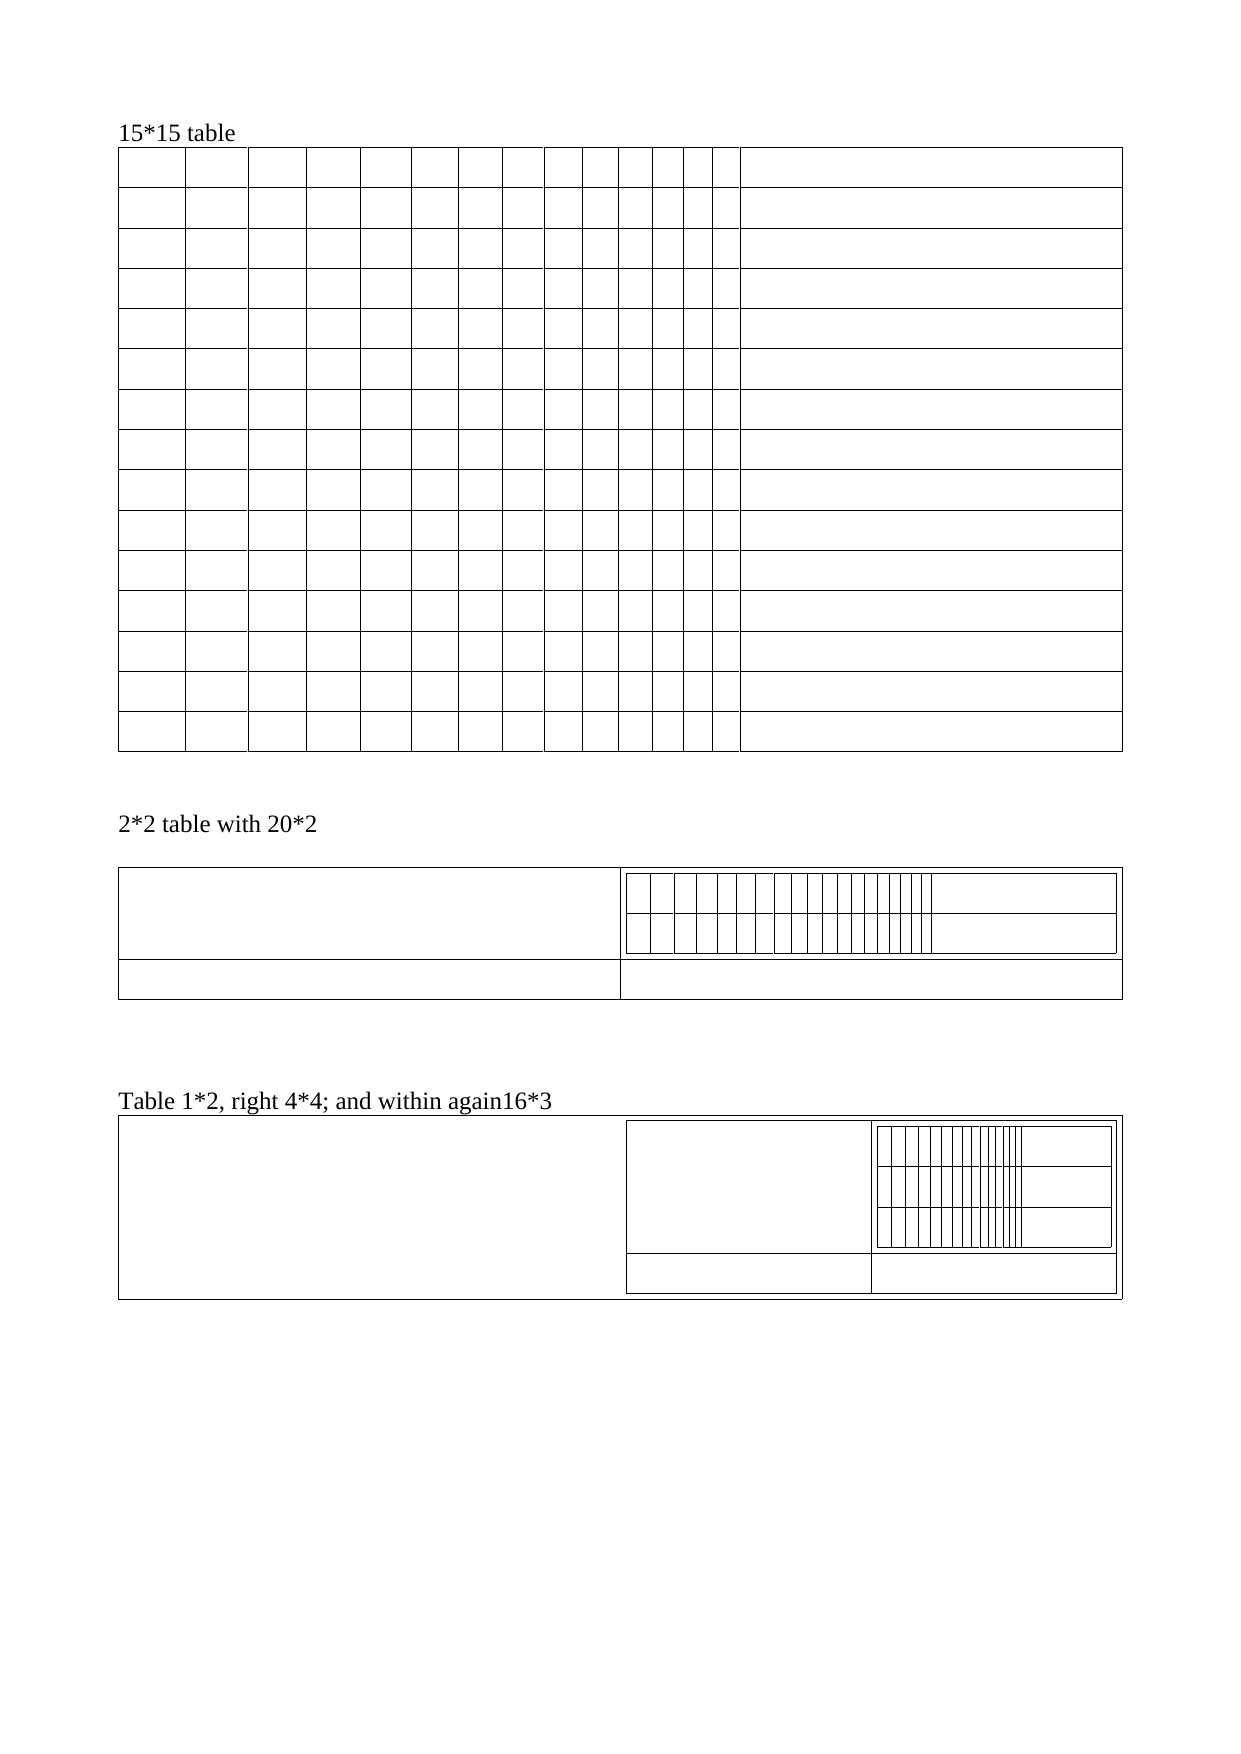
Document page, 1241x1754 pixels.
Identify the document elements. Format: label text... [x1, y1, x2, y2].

table_cell [892, 1208, 905, 1247]
table_cell [684, 712, 712, 751]
table_cell [459, 309, 502, 348]
table_cell [249, 591, 306, 631]
table_cell [583, 591, 618, 631]
table_cell [912, 914, 921, 953]
table_cell [942, 1167, 952, 1207]
table_cell [675, 914, 696, 953]
table_header [852, 874, 864, 913]
table_cell [412, 390, 458, 429]
table_cell [989, 1167, 995, 1207]
table_cell [412, 229, 458, 268]
table_cell [619, 269, 652, 308]
table_cell [412, 349, 458, 389]
table_cell [186, 511, 247, 550]
table_cell [307, 470, 360, 510]
table_cell [892, 1167, 905, 1207]
table_cell [741, 430, 1122, 469]
table_cell [459, 511, 502, 550]
table_cell [249, 349, 306, 389]
table_cell [684, 430, 712, 469]
table_cell [684, 470, 712, 510]
table_cell [459, 712, 502, 751]
table_cell [741, 632, 1122, 671]
table_header [545, 148, 582, 187]
table_header [249, 148, 306, 187]
table_cell [713, 188, 739, 228]
table_cell [713, 229, 739, 268]
table_cell [1016, 1167, 1021, 1207]
table_cell [119, 591, 185, 631]
table_cell [741, 591, 1122, 631]
table_cell [737, 914, 755, 953]
table_cell [249, 551, 306, 590]
table_header [119, 868, 620, 959]
table_cell [713, 390, 739, 429]
table_cell [119, 229, 185, 268]
table_cell [307, 551, 360, 590]
table_cell [741, 551, 1122, 590]
table_cell [583, 229, 618, 268]
table_cell [412, 309, 458, 348]
table_cell [503, 390, 543, 429]
text 15*15 table [118, 118, 1122, 147]
table_cell [119, 960, 620, 999]
table_cell [619, 632, 652, 671]
table_cell [890, 914, 900, 953]
table_cell [653, 390, 683, 429]
table_cell [503, 430, 543, 469]
table_cell [459, 188, 502, 228]
table_header [741, 148, 1122, 187]
table_cell [619, 551, 652, 590]
table_header [808, 874, 822, 913]
table_cell [981, 1167, 988, 1207]
table_cell [119, 712, 185, 751]
table_cell [741, 712, 1122, 751]
table_cell [583, 672, 618, 711]
table_cell [996, 1208, 1002, 1247]
table_cell [186, 470, 247, 510]
table_cell [653, 229, 683, 268]
table_cell [545, 430, 582, 469]
table_cell [361, 712, 411, 751]
table_header [307, 148, 360, 187]
table_cell [361, 672, 411, 711]
table_cell [361, 229, 411, 268]
table_header [503, 148, 543, 187]
table_cell [459, 672, 502, 711]
table_cell [1010, 1208, 1015, 1247]
table_header [823, 874, 837, 913]
table_header [931, 1127, 941, 1166]
table_cell [361, 551, 411, 590]
table_header [1010, 1127, 1015, 1166]
table_header [963, 1127, 971, 1166]
table_cell [697, 914, 717, 953]
table_cell [249, 309, 306, 348]
table_cell [503, 591, 543, 631]
table_cell [838, 914, 851, 953]
table_cell [653, 672, 683, 711]
table_cell [792, 914, 807, 953]
table_cell [186, 672, 247, 711]
table_cell [503, 551, 543, 590]
table_cell [619, 430, 652, 469]
table_header [775, 874, 791, 913]
table_cell [307, 309, 360, 348]
table_cell [459, 470, 502, 510]
table_cell [545, 672, 582, 711]
table_cell [713, 672, 739, 711]
table_header [922, 874, 931, 913]
table_header [737, 874, 755, 913]
table_cell [249, 269, 306, 308]
table_cell [653, 511, 683, 550]
table_header [953, 1127, 962, 1166]
table_cell [361, 470, 411, 510]
table_header [932, 874, 1116, 913]
table_cell [186, 349, 247, 389]
table_cell [684, 309, 712, 348]
table_cell [713, 712, 739, 751]
table_cell [583, 470, 618, 510]
table_header [653, 148, 683, 187]
table_cell [972, 1167, 979, 1207]
table_cell [412, 632, 458, 671]
table_cell [459, 430, 502, 469]
table_cell [583, 712, 618, 751]
table_cell [249, 470, 306, 510]
table_cell [619, 672, 652, 711]
table_cell [186, 712, 247, 751]
table_cell [1016, 1208, 1021, 1247]
table_cell [718, 914, 736, 953]
table_cell [713, 430, 739, 469]
table_cell [741, 188, 1122, 228]
table_cell [653, 470, 683, 510]
table_cell [119, 269, 185, 308]
table_header [919, 1127, 930, 1166]
table_cell [713, 470, 739, 510]
table_header [1004, 1127, 1009, 1166]
table_cell [503, 712, 543, 751]
table_header [996, 1127, 1002, 1166]
table_cell [684, 188, 712, 228]
table_cell [119, 349, 185, 389]
table_cell [503, 632, 543, 671]
table_cell [756, 914, 773, 953]
table_cell [583, 309, 618, 348]
table_cell [684, 390, 712, 429]
table_cell [989, 1208, 995, 1247]
table_cell [119, 188, 185, 228]
table_cell [119, 672, 185, 711]
table_header [619, 148, 652, 187]
table_header [872, 1121, 1116, 1253]
table_cell [545, 632, 582, 671]
table_cell [307, 712, 360, 751]
table_header [412, 148, 458, 187]
table_cell [684, 672, 712, 711]
table_cell [653, 430, 683, 469]
table_cell [684, 349, 712, 389]
table_header [119, 1116, 620, 1299]
table_cell [545, 229, 582, 268]
table_cell [307, 349, 360, 389]
table_cell [186, 551, 247, 590]
table_cell [653, 349, 683, 389]
table_cell [872, 1254, 1116, 1293]
table_header [713, 148, 739, 187]
table_cell [808, 914, 822, 953]
table_cell [503, 349, 543, 389]
table_cell [878, 914, 889, 953]
table_header [756, 874, 773, 913]
table_cell [583, 632, 618, 671]
table_cell [186, 591, 247, 631]
table_cell [583, 551, 618, 590]
table_cell [653, 632, 683, 671]
table_cell [307, 188, 360, 228]
table_cell [545, 551, 582, 590]
table_cell [361, 309, 411, 348]
table_cell [713, 591, 739, 631]
table_cell [249, 188, 306, 228]
table_cell [653, 188, 683, 228]
table_cell [619, 470, 652, 510]
table_cell [1022, 1167, 1111, 1207]
table_cell [741, 511, 1122, 550]
table_cell [545, 349, 582, 389]
table_cell [627, 1254, 871, 1293]
table_cell [953, 1208, 962, 1247]
table_cell [119, 309, 185, 348]
table_cell [741, 390, 1122, 429]
table_cell [307, 269, 360, 308]
table_cell [919, 1167, 930, 1207]
table_cell [249, 229, 306, 268]
table_cell [186, 188, 247, 228]
table_header [912, 874, 921, 913]
table_cell [249, 672, 306, 711]
table_cell [713, 309, 739, 348]
table_cell [249, 390, 306, 429]
table_header [942, 1127, 952, 1166]
table_cell [119, 551, 185, 590]
table_cell [878, 1208, 891, 1247]
table_cell [713, 551, 739, 590]
table_cell [307, 430, 360, 469]
table_header [627, 1121, 871, 1253]
table_cell [619, 229, 652, 268]
table_header [718, 874, 736, 913]
table_header [792, 874, 807, 913]
table_cell [503, 269, 543, 308]
table_cell [619, 349, 652, 389]
table_cell [361, 269, 411, 308]
table_cell [775, 914, 791, 953]
table_header [119, 148, 185, 187]
table_cell [459, 390, 502, 429]
table_header [878, 874, 889, 913]
table_cell [459, 269, 502, 308]
table_cell [1010, 1167, 1015, 1207]
table_header [878, 1127, 891, 1166]
table_header [865, 874, 877, 913]
table_cell [249, 632, 306, 671]
table_cell [119, 511, 185, 550]
table_cell [963, 1167, 971, 1207]
table_cell [906, 1208, 918, 1247]
table_cell [741, 672, 1122, 711]
table_cell [361, 390, 411, 429]
table_header [838, 874, 851, 913]
table_header [697, 874, 717, 913]
table_cell [684, 511, 712, 550]
table_cell [503, 309, 543, 348]
table_cell [651, 914, 673, 953]
table_cell [1004, 1208, 1009, 1247]
table_header [361, 148, 411, 187]
table_cell [931, 1167, 941, 1207]
table_cell [119, 390, 185, 429]
table_cell [619, 712, 652, 751]
table_cell [823, 914, 837, 953]
table_cell [545, 511, 582, 550]
table_cell [503, 470, 543, 510]
table_header [972, 1127, 979, 1166]
table_cell [459, 632, 502, 671]
table_cell [361, 349, 411, 389]
table_header [1016, 1127, 1021, 1166]
table_cell [459, 349, 502, 389]
table_cell [653, 309, 683, 348]
text Table 1*2, right 4*4; and within again16*3 [118, 1086, 1122, 1114]
table_cell [684, 229, 712, 268]
table_cell [583, 511, 618, 550]
table_cell [653, 712, 683, 751]
table_cell [741, 470, 1122, 510]
table_cell [412, 470, 458, 510]
table_cell [942, 1208, 952, 1247]
table_cell [583, 188, 618, 228]
table_cell [627, 914, 650, 953]
table_cell [307, 390, 360, 429]
table_cell [412, 672, 458, 711]
table_cell [119, 430, 185, 469]
table_cell [713, 349, 739, 389]
table_cell [932, 914, 1116, 953]
table_cell [996, 1167, 1002, 1207]
table_cell [249, 430, 306, 469]
table_cell [361, 430, 411, 469]
table_cell [684, 591, 712, 631]
table_cell [741, 309, 1122, 348]
table_cell [545, 269, 582, 308]
table_header [1022, 1127, 1111, 1166]
table_cell [1022, 1208, 1111, 1247]
table_cell [545, 309, 582, 348]
table_header [684, 148, 712, 187]
table_cell [901, 914, 911, 953]
table_cell [684, 632, 712, 671]
table_cell [459, 551, 502, 590]
table_cell [412, 591, 458, 631]
table_cell [972, 1208, 979, 1247]
table_cell [412, 269, 458, 308]
table_cell [583, 390, 618, 429]
table_cell [186, 632, 247, 671]
table_cell [503, 511, 543, 550]
table_cell [412, 511, 458, 550]
table_cell [545, 591, 582, 631]
table_cell [621, 960, 1122, 999]
table_cell [412, 430, 458, 469]
table_cell [119, 470, 185, 510]
table_header [906, 1127, 918, 1166]
table_cell [713, 511, 739, 550]
table_cell [412, 551, 458, 590]
table_cell [503, 229, 543, 268]
table_header [989, 1127, 995, 1166]
table_cell [619, 591, 652, 631]
table_header [890, 874, 900, 913]
table_cell [186, 430, 247, 469]
table_cell [361, 591, 411, 631]
table_cell [619, 511, 652, 550]
table_cell [981, 1208, 988, 1247]
table_cell [412, 188, 458, 228]
table_cell [653, 551, 683, 590]
table_cell [307, 229, 360, 268]
table_header [901, 874, 911, 913]
table_cell [919, 1208, 930, 1247]
table_cell [684, 551, 712, 590]
table_cell [545, 470, 582, 510]
table_cell [713, 632, 739, 671]
table_cell [361, 632, 411, 671]
table_cell [545, 712, 582, 751]
table_header [892, 1127, 905, 1166]
table_cell [583, 269, 618, 308]
table_cell [503, 672, 543, 711]
table_cell [931, 1208, 941, 1247]
table_cell [878, 1167, 891, 1207]
text 2*2 table with 20*2 [118, 809, 1122, 838]
table_header [981, 1127, 988, 1166]
table_cell [583, 430, 618, 469]
table_cell [619, 390, 652, 429]
table_cell [249, 511, 306, 550]
table_header [621, 868, 1122, 959]
table_cell [741, 349, 1122, 389]
table_cell [906, 1167, 918, 1207]
table_header [627, 874, 650, 913]
table_cell [186, 390, 247, 429]
table_cell [922, 914, 931, 953]
table_cell [963, 1208, 971, 1247]
table_cell [653, 269, 683, 308]
table_cell [865, 914, 877, 953]
table_cell [713, 269, 739, 308]
table_cell [619, 309, 652, 348]
table_cell [186, 269, 247, 308]
table_header [675, 874, 696, 913]
table_cell [412, 712, 458, 751]
table_cell [186, 229, 247, 268]
table_cell [459, 229, 502, 268]
table_cell [545, 188, 582, 228]
table_cell [545, 390, 582, 429]
table_cell [741, 269, 1122, 308]
table_cell [459, 591, 502, 631]
table_cell [1004, 1167, 1009, 1207]
table_header [459, 148, 502, 187]
table_cell [249, 712, 306, 751]
table_cell [307, 672, 360, 711]
table_cell [119, 632, 185, 671]
table_cell [619, 188, 652, 228]
table_header [583, 148, 618, 187]
table_cell [361, 188, 411, 228]
table_header [651, 874, 673, 913]
table_header [620, 1116, 1122, 1299]
table_cell [741, 229, 1122, 268]
table_cell [953, 1167, 962, 1207]
table_cell [307, 511, 360, 550]
table_cell [307, 632, 360, 671]
table_cell [852, 914, 864, 953]
table_cell [361, 511, 411, 550]
table_cell [186, 309, 247, 348]
table_cell [653, 591, 683, 631]
table_cell [503, 188, 543, 228]
table_cell [307, 591, 360, 631]
table_cell [583, 349, 618, 389]
table_header [186, 148, 247, 187]
table_cell [684, 269, 712, 308]
